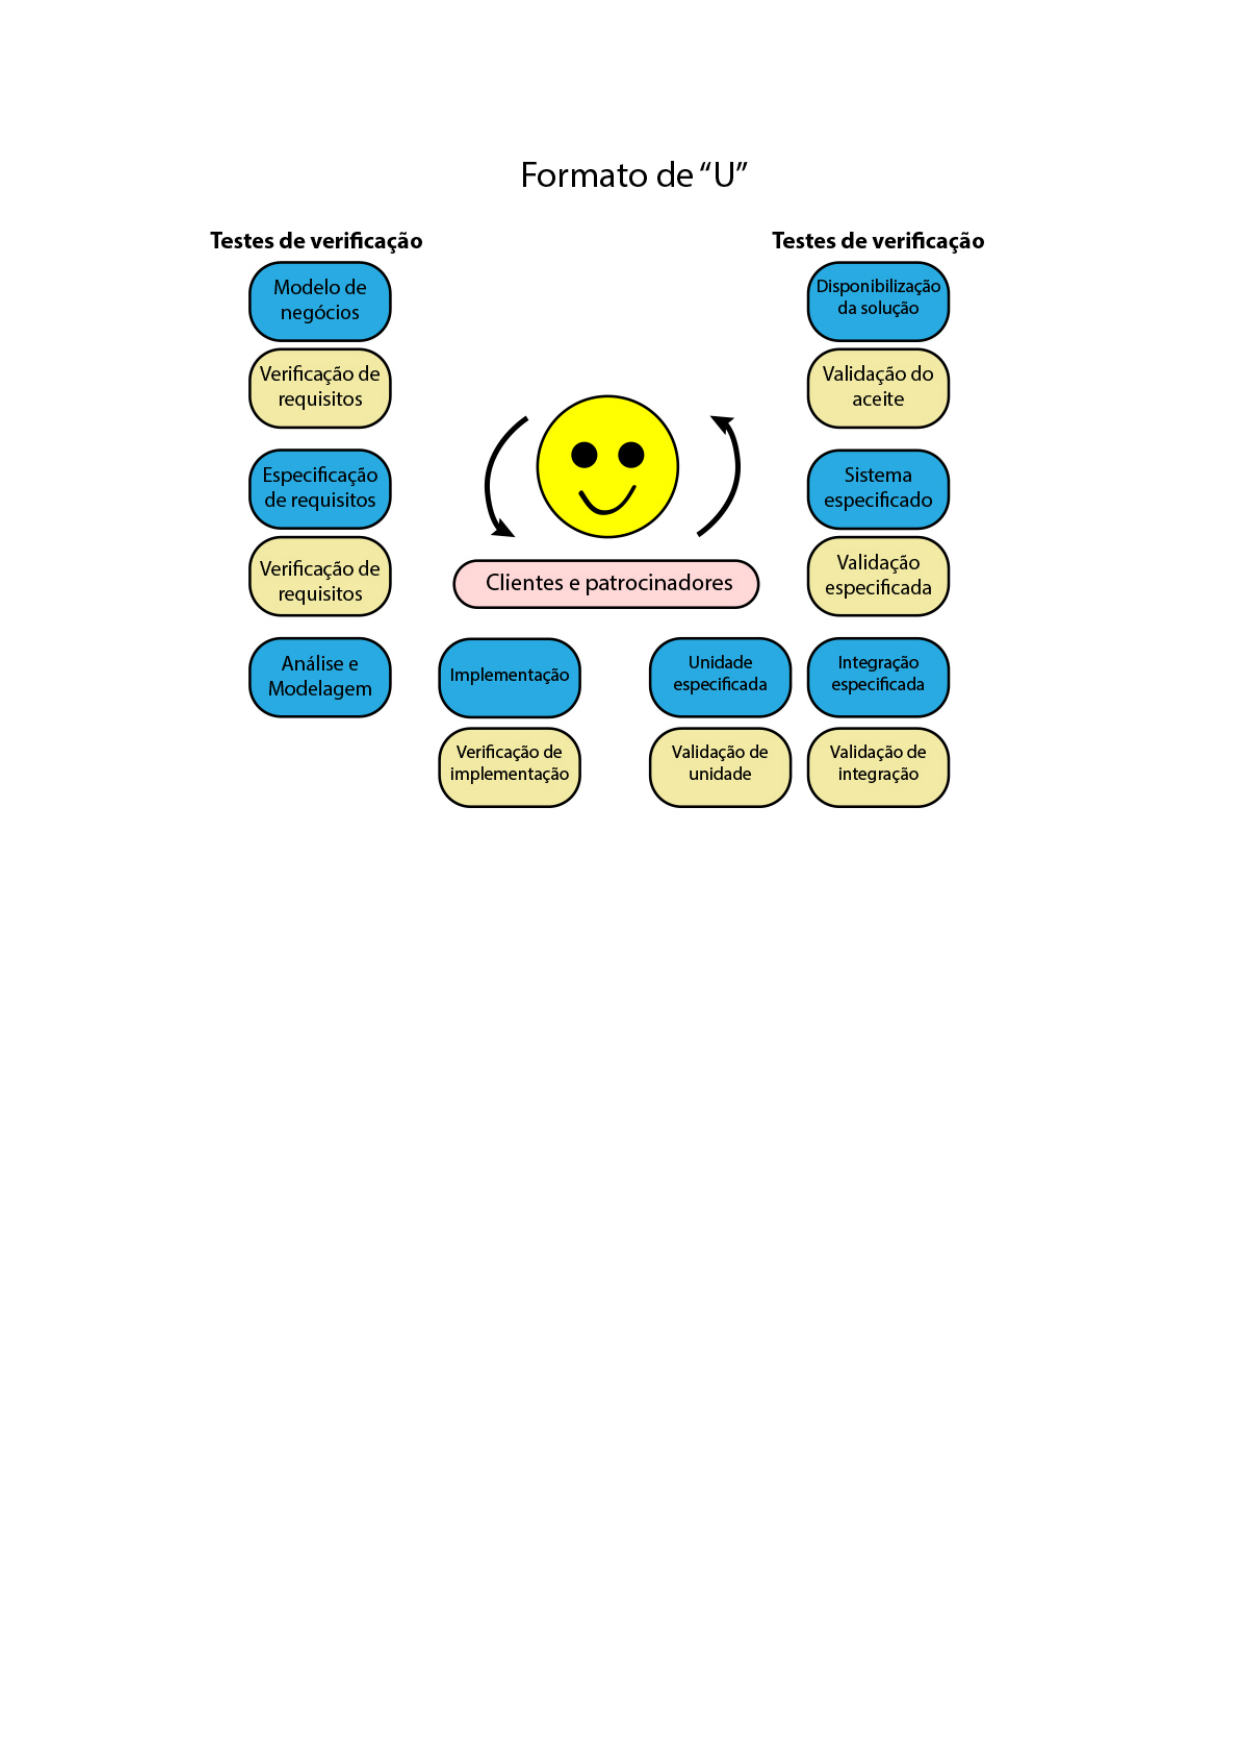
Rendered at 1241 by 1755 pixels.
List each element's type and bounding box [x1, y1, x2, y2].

picture [57, 140, 1136, 831]
